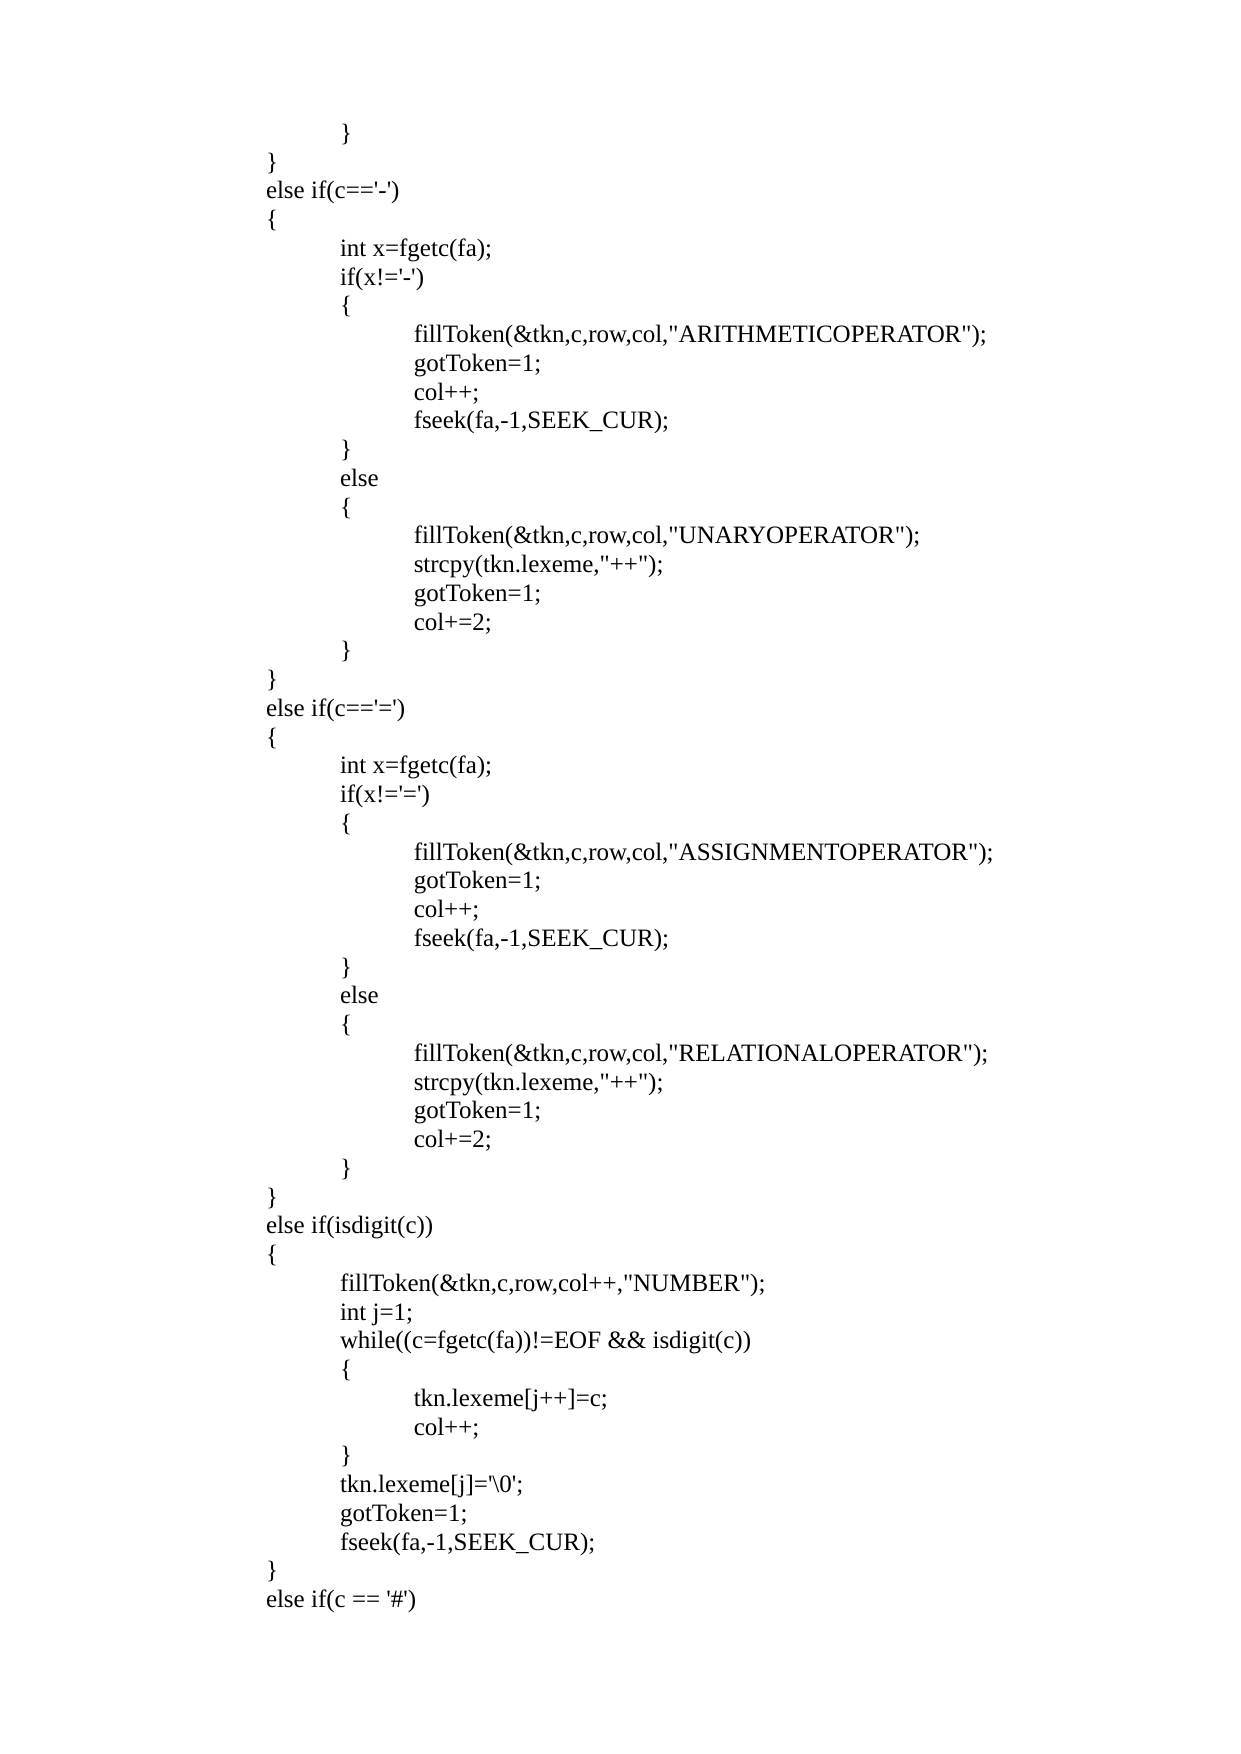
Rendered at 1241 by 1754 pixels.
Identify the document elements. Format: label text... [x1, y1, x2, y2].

text gotToken=1; [118, 866, 1122, 894]
text gotToken=1; [118, 348, 1122, 377]
text while((c=fgetc(fa))!=EOF && isdigit(c)) [118, 1326, 1122, 1354]
text if(x!='=') [118, 779, 1122, 808]
text tkn.lexeme[j++]=c; [118, 1383, 1122, 1412]
text fillToken(&tkn,c,row,col,"ASSIGNMENTOPERATOR"); [118, 837, 1122, 866]
text { [118, 492, 1122, 521]
text col++; [118, 894, 1122, 923]
text col++; [118, 377, 1122, 406]
text } [118, 636, 1122, 664]
text else if(c=='-') [118, 176, 1122, 204]
text { [118, 1009, 1122, 1038]
text { [118, 204, 1122, 233]
text gotToken=1; [118, 1498, 1122, 1527]
text col++; [118, 1412, 1122, 1441]
text int x=fgetc(fa); [118, 751, 1122, 779]
text int j=1; [118, 1297, 1122, 1326]
text { [118, 1239, 1122, 1268]
text fseek(fa,-1,SEEK_CUR); [118, 1527, 1122, 1556]
text } [118, 952, 1122, 981]
text fseek(fa,-1,SEEK_CUR); [118, 406, 1122, 434]
text { [118, 808, 1122, 837]
text gotToken=1; [118, 1096, 1122, 1124]
text strcpy(tkn.lexeme,"++"); [118, 549, 1122, 578]
text else [118, 981, 1122, 1009]
text fillToken(&tkn,c,row,col,"UNARYOPERATOR"); [118, 521, 1122, 549]
text int x=fgetc(fa); [118, 233, 1122, 262]
text } [118, 664, 1122, 693]
text if(x!='-') [118, 262, 1122, 291]
text col+=2; [118, 607, 1122, 636]
text } [118, 147, 1122, 176]
text strcpy(tkn.lexeme,"++"); [118, 1067, 1122, 1096]
text { [118, 1354, 1122, 1383]
text gotToken=1; [118, 578, 1122, 607]
text else [118, 463, 1122, 492]
text } [118, 434, 1122, 463]
text } [118, 1441, 1122, 1469]
text } [118, 118, 1122, 147]
text fillToken(&tkn,c,row,col,"ARITHMETICOPERATOR"); [118, 319, 1122, 348]
text tkn.lexeme[j]='\0'; [118, 1469, 1122, 1498]
text } [118, 1182, 1122, 1211]
text } [118, 1153, 1122, 1182]
text { [118, 722, 1122, 751]
text col+=2; [118, 1124, 1122, 1153]
text else if(isdigit(c)) [118, 1211, 1122, 1239]
text fillToken(&tkn,c,row,col++,"NUMBER"); [118, 1268, 1122, 1297]
text } [118, 1556, 1122, 1584]
text else if(c=='=') [118, 693, 1122, 722]
text { [118, 291, 1122, 319]
text fillToken(&tkn,c,row,col,"RELATIONALOPERATOR"); [118, 1038, 1122, 1067]
text else if(c == '#') [118, 1584, 1122, 1613]
text fseek(fa,-1,SEEK_CUR); [118, 923, 1122, 952]
